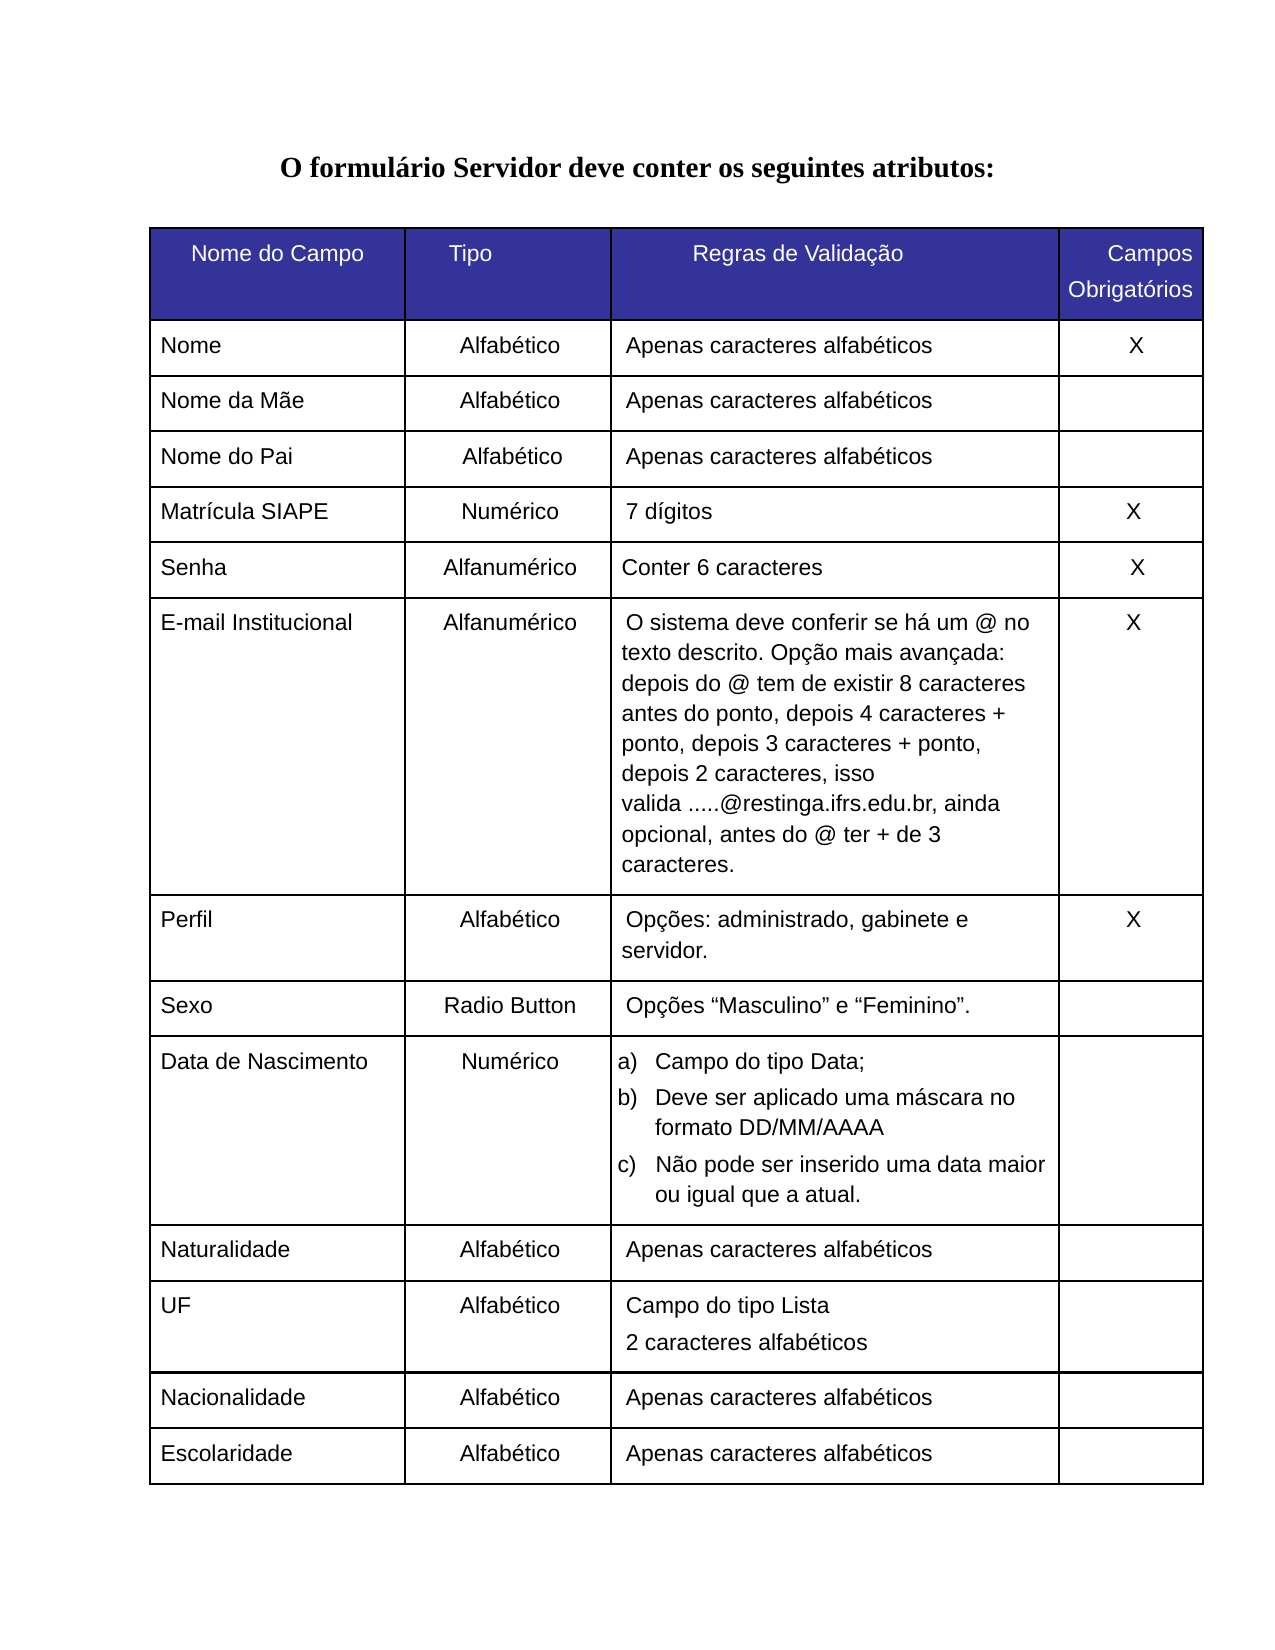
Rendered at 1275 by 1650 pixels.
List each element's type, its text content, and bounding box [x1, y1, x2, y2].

table_cell Alfanumérico [406, 543, 610, 597]
table_cell Radio Button [406, 982, 610, 1035]
table_cell X [1060, 599, 1202, 894]
table_cell a) Campo do tipo Data; b) Deve ser aplicado uma máscara no formato DD/MM/AAAA c) Não pode ser inserido uma data maior ou igual que a atual. [612, 1037, 1058, 1224]
table_cell X [1060, 488, 1202, 541]
table_cell [1060, 377, 1202, 430]
table_cell Naturalidade [151, 1226, 404, 1279]
table_cell E-mail Institucional [151, 599, 404, 894]
table_cell [1060, 1282, 1202, 1371]
table_cell Alfabético [406, 1429, 610, 1482]
table_cell UF [151, 1282, 404, 1371]
table_cell Data de Nascimento [151, 1037, 404, 1224]
table_cell Alfabético [406, 321, 610, 374]
table_cell Conter 6 caracteres [612, 543, 1058, 597]
table_cell Numérico [406, 488, 610, 541]
table_cell [1060, 1429, 1202, 1482]
table_cell 7 dígitos [612, 488, 1058, 541]
table_cell Alfabético [406, 377, 610, 430]
table_header Tipo [406, 229, 610, 319]
table_cell Senha [151, 543, 404, 597]
table_cell Opções: administrado, gabinete e servidor. [612, 896, 1058, 979]
table_cell Opções “Masculino” e “Feminino”. [612, 982, 1058, 1035]
table_cell Apenas caracteres alfabéticos [612, 321, 1058, 374]
table_cell Nome [151, 321, 404, 374]
table_cell Sexo [151, 982, 404, 1035]
table_cell X [1060, 896, 1202, 979]
table_header Campos Obrigatórios [1060, 229, 1202, 319]
table_cell Apenas caracteres alfabéticos [612, 1374, 1058, 1427]
table_cell Apenas caracteres alfabéticos [612, 1429, 1058, 1482]
table_cell X [1060, 543, 1202, 597]
table_cell Alfabético [406, 896, 610, 979]
table_cell [1060, 432, 1202, 486]
table_header Nome do Campo [151, 229, 404, 319]
table_cell Alfabético [406, 1226, 610, 1279]
table_header Regras de Validação [612, 229, 1058, 319]
table_cell Numérico [406, 1037, 610, 1224]
table_cell Perfil [151, 896, 404, 979]
table_cell Campo do tipo Lista 2 caracteres alfabéticos [612, 1282, 1058, 1371]
table_cell Nome do Pai [151, 432, 404, 486]
table_cell Matrícula SIAPE [151, 488, 404, 541]
table_cell Alfabético [406, 1374, 610, 1427]
text O formulário Servidor deve conter os seguintes atributos: [150, 150, 1125, 183]
table_cell X [1060, 321, 1202, 374]
table_cell O sistema deve conferir se há um @ no texto descrito. Opção mais avançada: depois do @ tem de existir 8 caracteres antes do ponto, depois 4 caracteres + ponto, depois 3 caracteres + ponto, depois 2 caracteres, isso valida .....@restinga.ifrs.edu.br, ainda opcional, antes do @ ter + de 3 caracteres. [612, 599, 1058, 894]
table_cell [1060, 982, 1202, 1035]
table_cell Escolaridade [151, 1429, 404, 1482]
table_cell [1060, 1037, 1202, 1224]
table_cell Alfabético [406, 1282, 610, 1371]
table_cell Apenas caracteres alfabéticos [612, 432, 1058, 486]
table_cell Apenas caracteres alfabéticos [612, 1226, 1058, 1279]
table_cell Apenas caracteres alfabéticos [612, 377, 1058, 430]
table_cell [1060, 1374, 1202, 1427]
table_cell Nacionalidade [151, 1374, 404, 1427]
table_cell [1060, 1226, 1202, 1279]
table_cell Alfanumérico [406, 599, 610, 894]
table_cell Nome da Mãe [151, 377, 404, 430]
table_cell Alfabético [406, 432, 610, 486]
